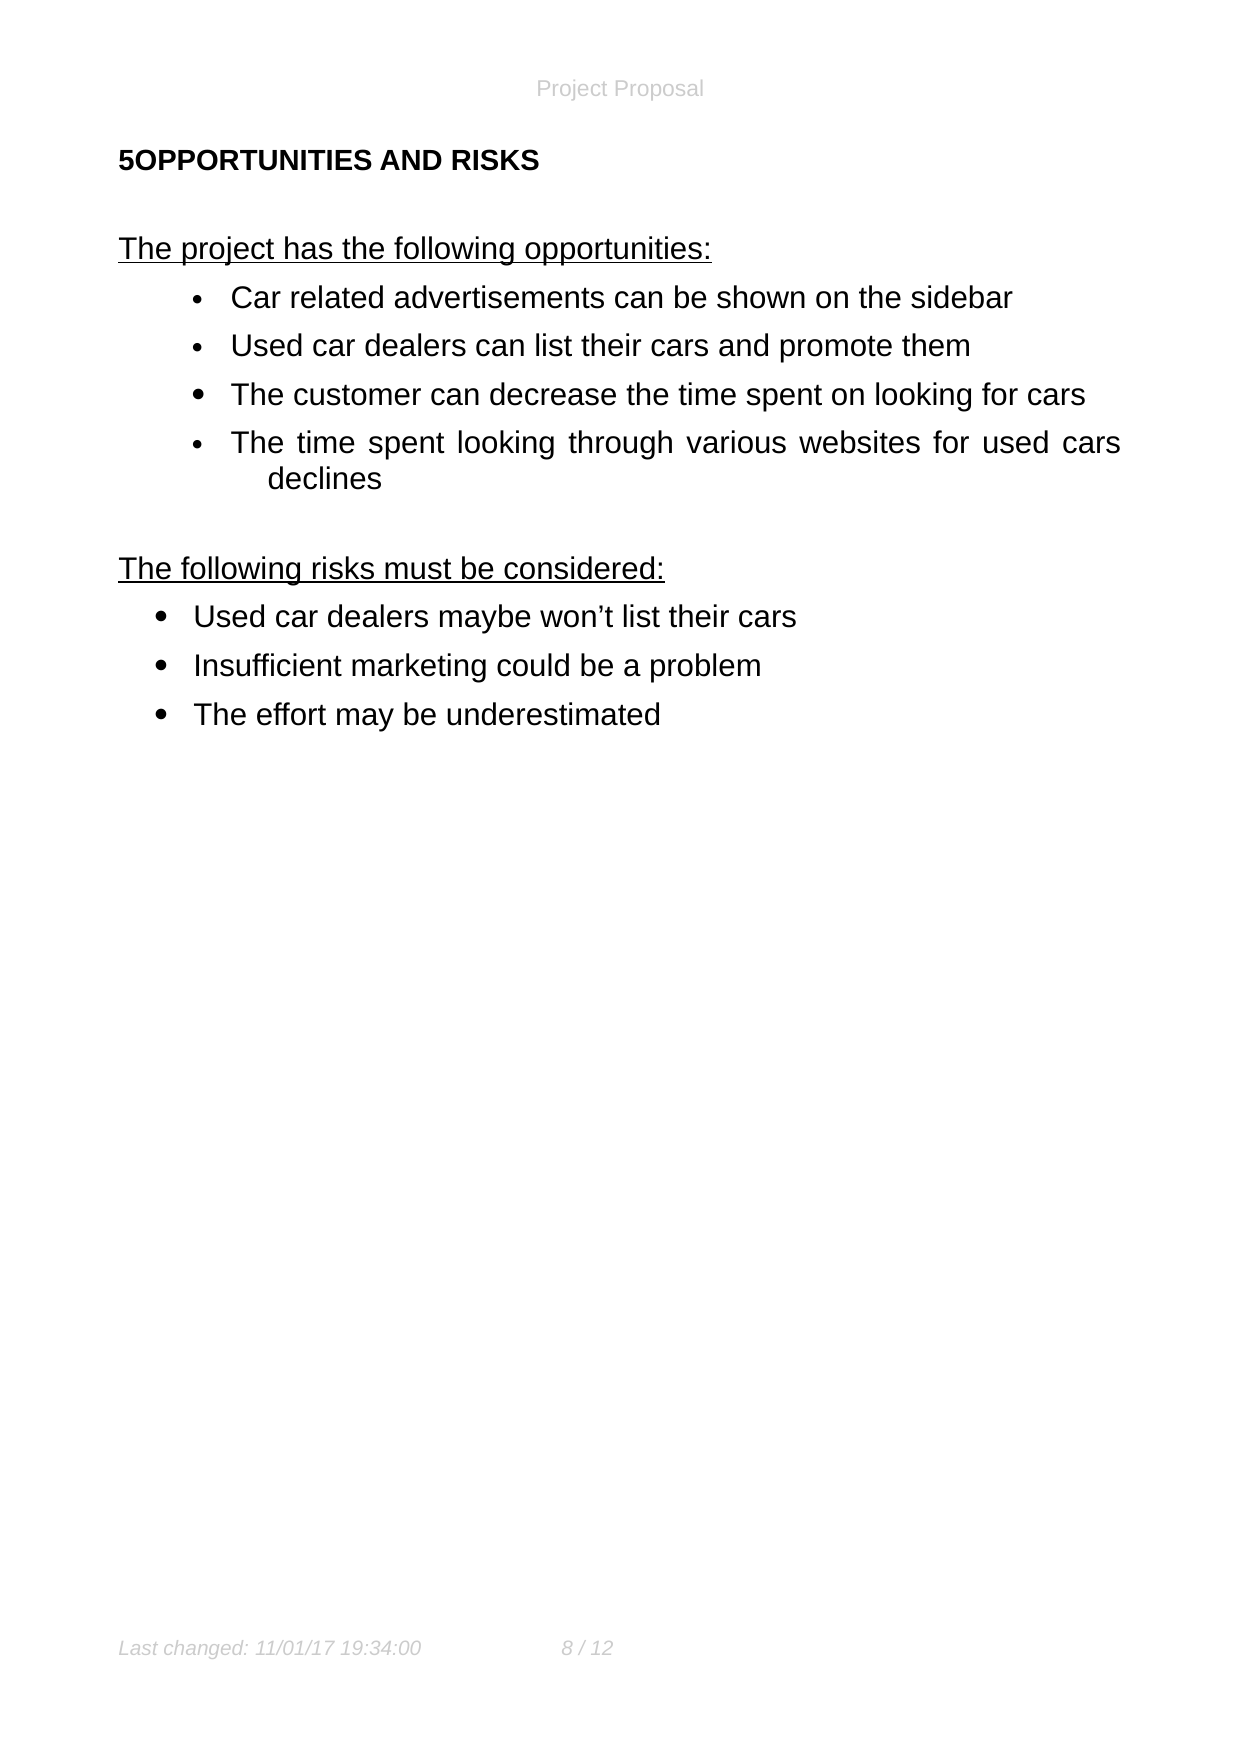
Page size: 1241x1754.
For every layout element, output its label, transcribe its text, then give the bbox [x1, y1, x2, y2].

subtitle Opportunities and Risks [118, 143, 1122, 177]
list Used car dealers can list their cars and promote them [193, 327, 1122, 363]
list The customer can decrease the time spent on looking for cars [193, 376, 1122, 412]
list The time spent looking through various websites for used cars declines [193, 424, 1122, 496]
list The effort may be underestimated [156, 696, 1122, 732]
list Insufficient marketing could be a problem [156, 647, 1122, 683]
list Used car dealers maybe won’t list their cars [156, 598, 1122, 634]
text The following risks must be considered: [118, 550, 1122, 586]
list Car related advertisements can be shown on the sidebar [193, 279, 1122, 315]
text The project has the following opportunities: [118, 230, 1122, 266]
